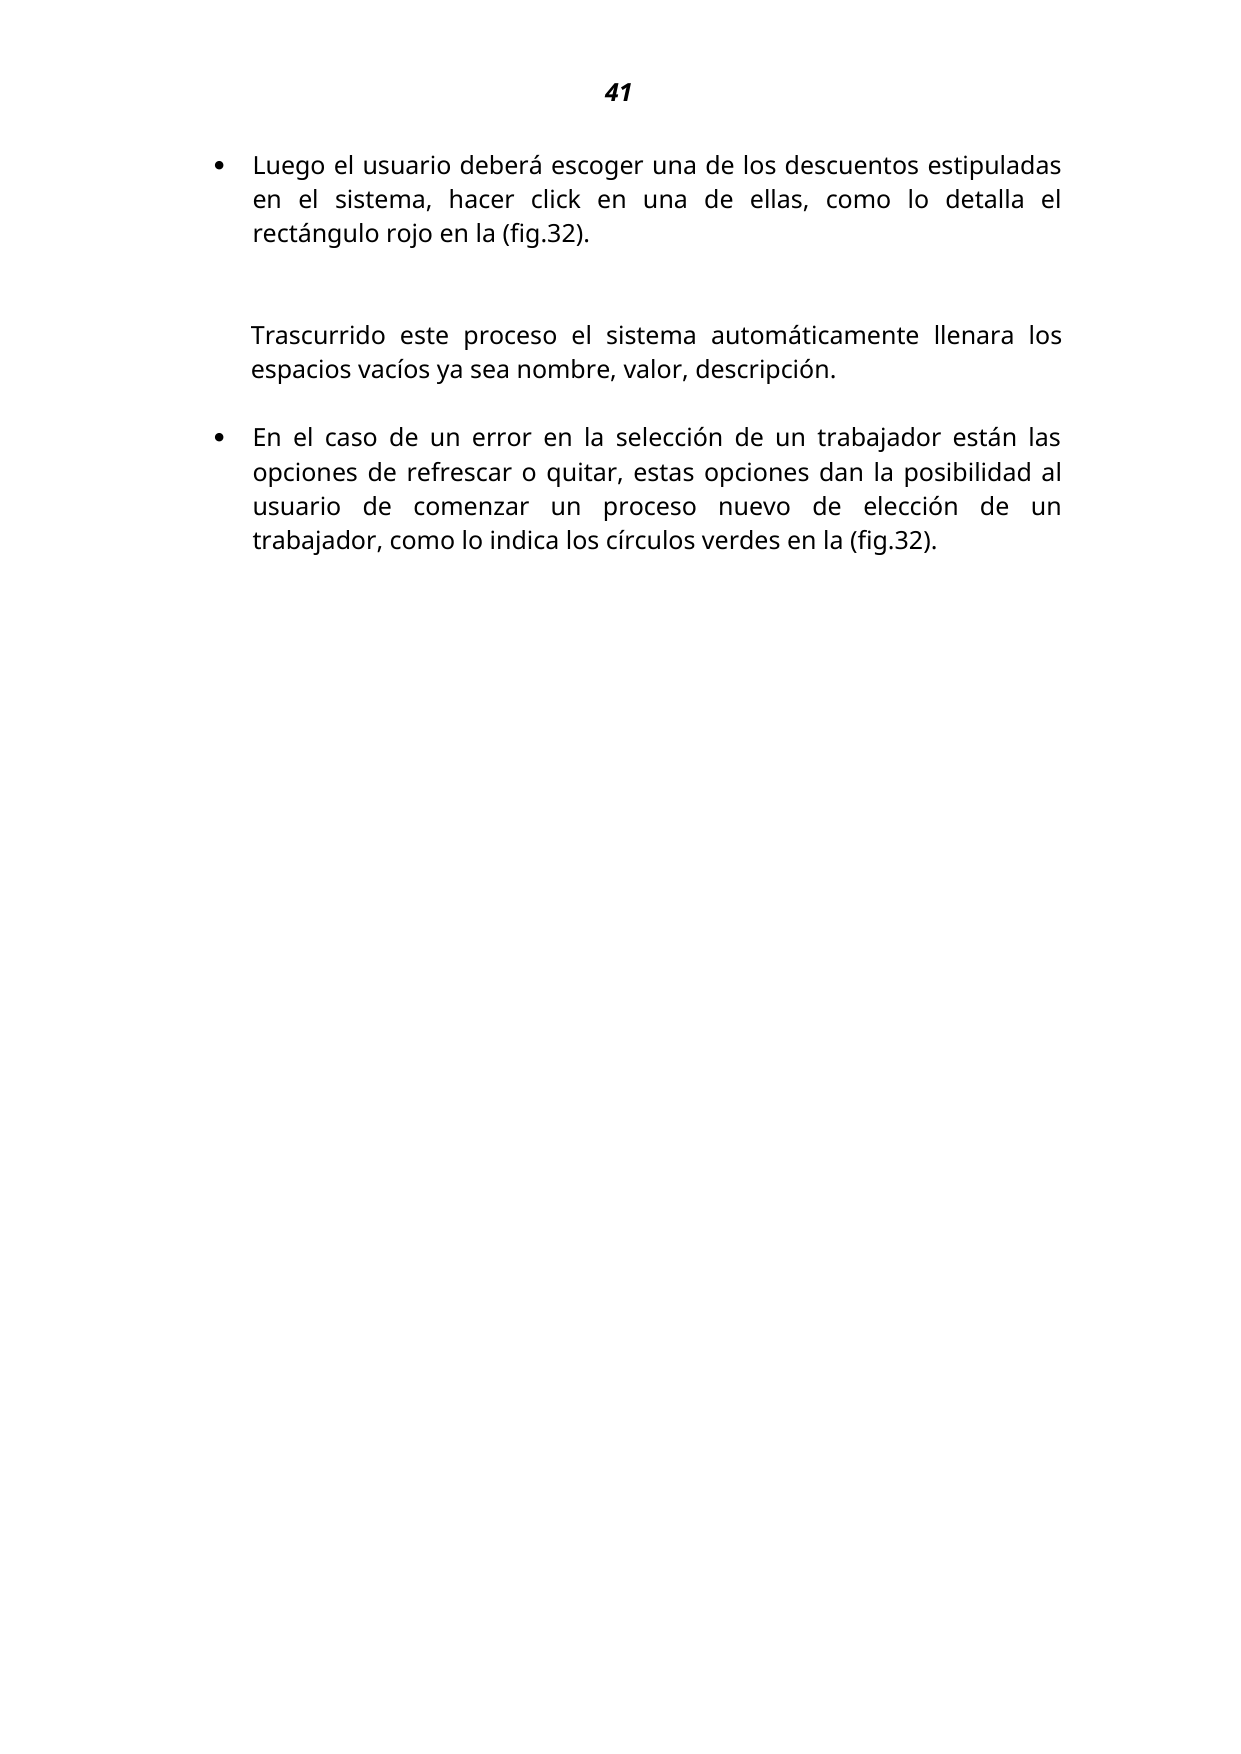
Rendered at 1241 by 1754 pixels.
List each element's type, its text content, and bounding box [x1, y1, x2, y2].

list En el caso de un error en la selección de un trabajador están las opciones de refrescar o quitar, estas opciones dan la posibilidad al usuario de comenzar un proceso nuevo de elección de un trabajador, como lo indica los círculos verdes en la (fig.32). [215, 420, 1063, 556]
list Luego el usuario deberá escoger una de los descuentos estipuladas en el sistema, hacer click en una de ellas, como lo detalla el rectángulo rojo en la (fig.32). [215, 148, 1063, 250]
text Trascurrido este proceso el sistema automáticamente llenara los espacios vacíos ya sea nombre, valor, descripción. [251, 318, 1063, 386]
